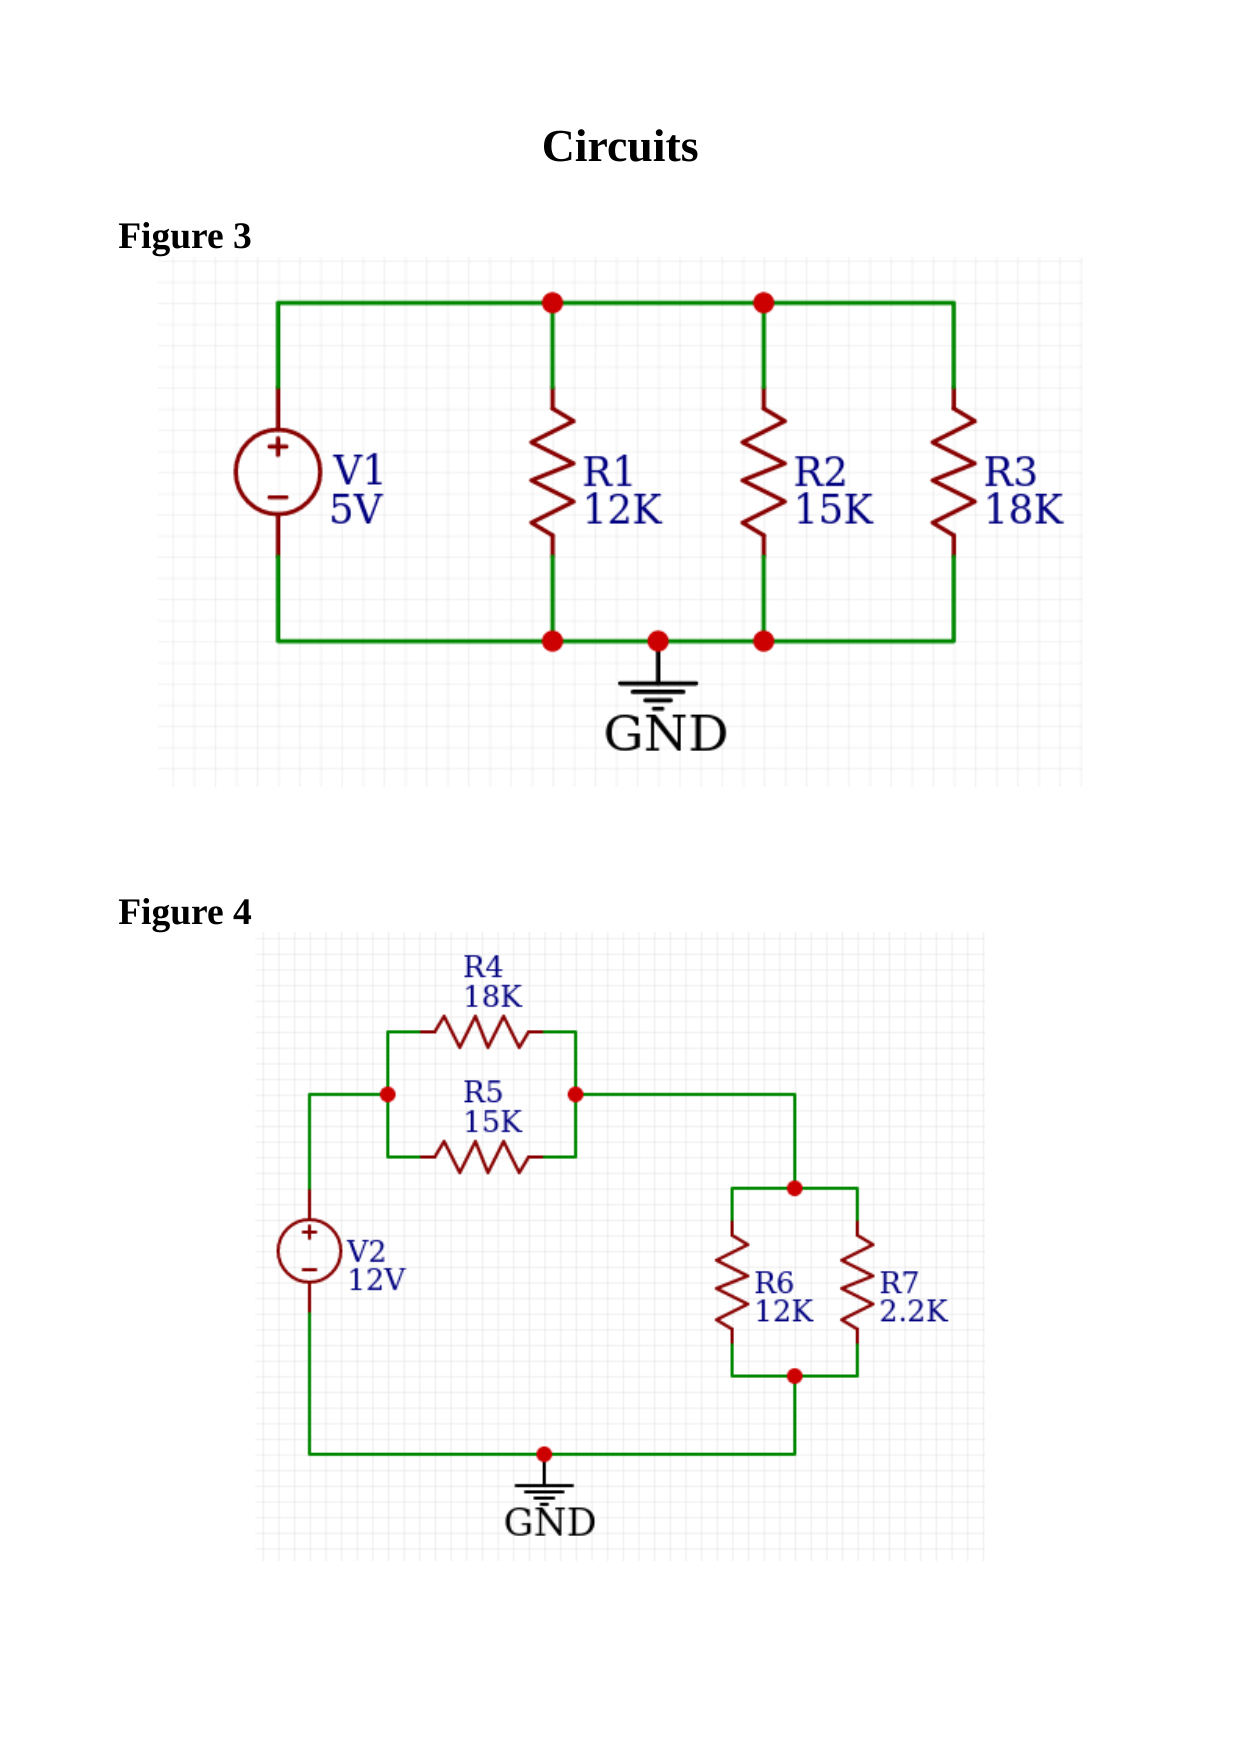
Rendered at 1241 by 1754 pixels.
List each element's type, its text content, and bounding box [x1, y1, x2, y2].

text Figure 4 [118, 889, 1122, 933]
picture [157, 257, 1083, 787]
text Circuits [118, 118, 1122, 171]
text Figure 3 [118, 214, 1122, 257]
picture [255, 932, 985, 1561]
